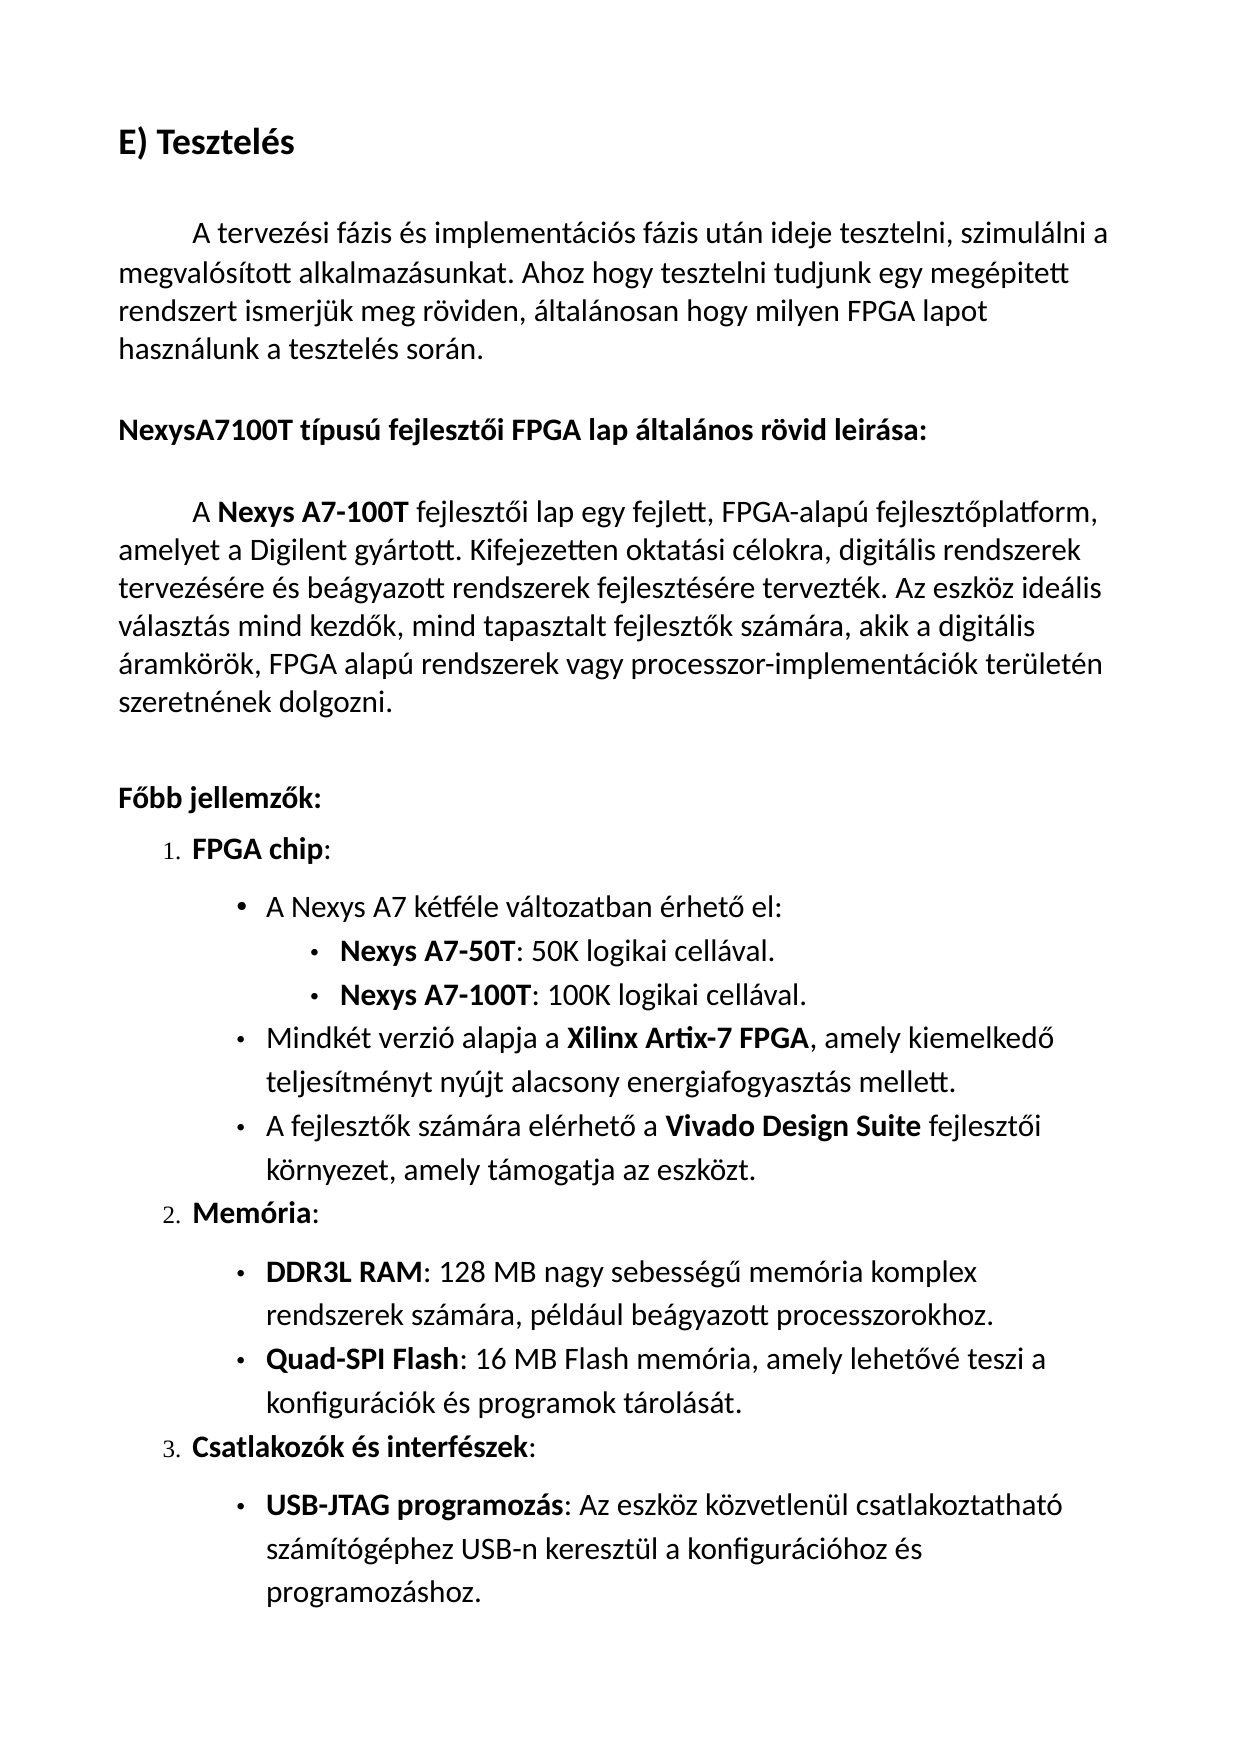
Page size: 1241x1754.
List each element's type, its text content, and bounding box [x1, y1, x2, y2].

subtitle Főbb jellemzők: [118, 778, 1122, 816]
list USB-JTAG programozás: Az eszköz közvetlenül csatlakoztatható számítógéphez USB-n keresztül a konfigurációhoz és programozáshoz. [236, 1485, 1122, 1611]
list Mindkét verzió alapja a Xilinx Artix-7 FPGA, amely kiemelkedő teljesítményt nyújt alacsony energiafogyasztás mellett. [236, 1018, 1122, 1100]
list Nexys A7-100T: 100K logikai cellával. [310, 974, 1122, 1013]
list DDR3L RAM: 128 MB nagy sebességű memória komplex rendszerek számára, például beágyazott processzorokhoz. [236, 1252, 1122, 1333]
text A tervezési fázis és implementációs fázis után ideje tesztelni, szimulálni a megvalósított alkalmazásunkat. Ahoz hogy tesztelni tudjunk egy megépitett rendszert ismerjük meg röviden, általánosan hogy milyen FPGA lapot használunk a tesztelés során. [118, 207, 1122, 367]
text NexysA7100T típusú fejlesztői FPGA lap általános rövid leirása: [118, 410, 1122, 448]
list FPGA chip: [162, 829, 1122, 867]
list Quad-SPI Flash: 16 MB Flash memória, amely lehetővé teszi a konfigurációk és programok tárolását. [236, 1339, 1122, 1421]
list A Nexys A7 kétféle változatban érhető el: [236, 887, 1122, 925]
list Csatlakozók és interfészek: [162, 1427, 1122, 1465]
list A fejlesztők számára elérhető a Vivado Design Suite fejlesztői környezet, amely támogatja az eszközt. [236, 1106, 1122, 1188]
text E) Tesztelés [118, 118, 1122, 164]
text A Nexys A7-100T fejlesztői lap egy fejlett, FPGA-alapú fejlesztőplatform, amelyet a Digilent gyártott. Kifejezetten oktatási célokra, digitális rendszerek tervezésére és beágyazott rendszerek fejlesztésére tervezték. Az eszköz ideális választás mind kezdők, mind tapasztalt fejlesztők számára, akik a digitális áramkörök, FPGA alapú rendszerek vagy processzor-implementációk területén szeretnének dolgozni. [118, 492, 1122, 720]
list Nexys A7-50T: 50K logikai cellával. [310, 931, 1122, 969]
list Memória: [162, 1193, 1122, 1231]
